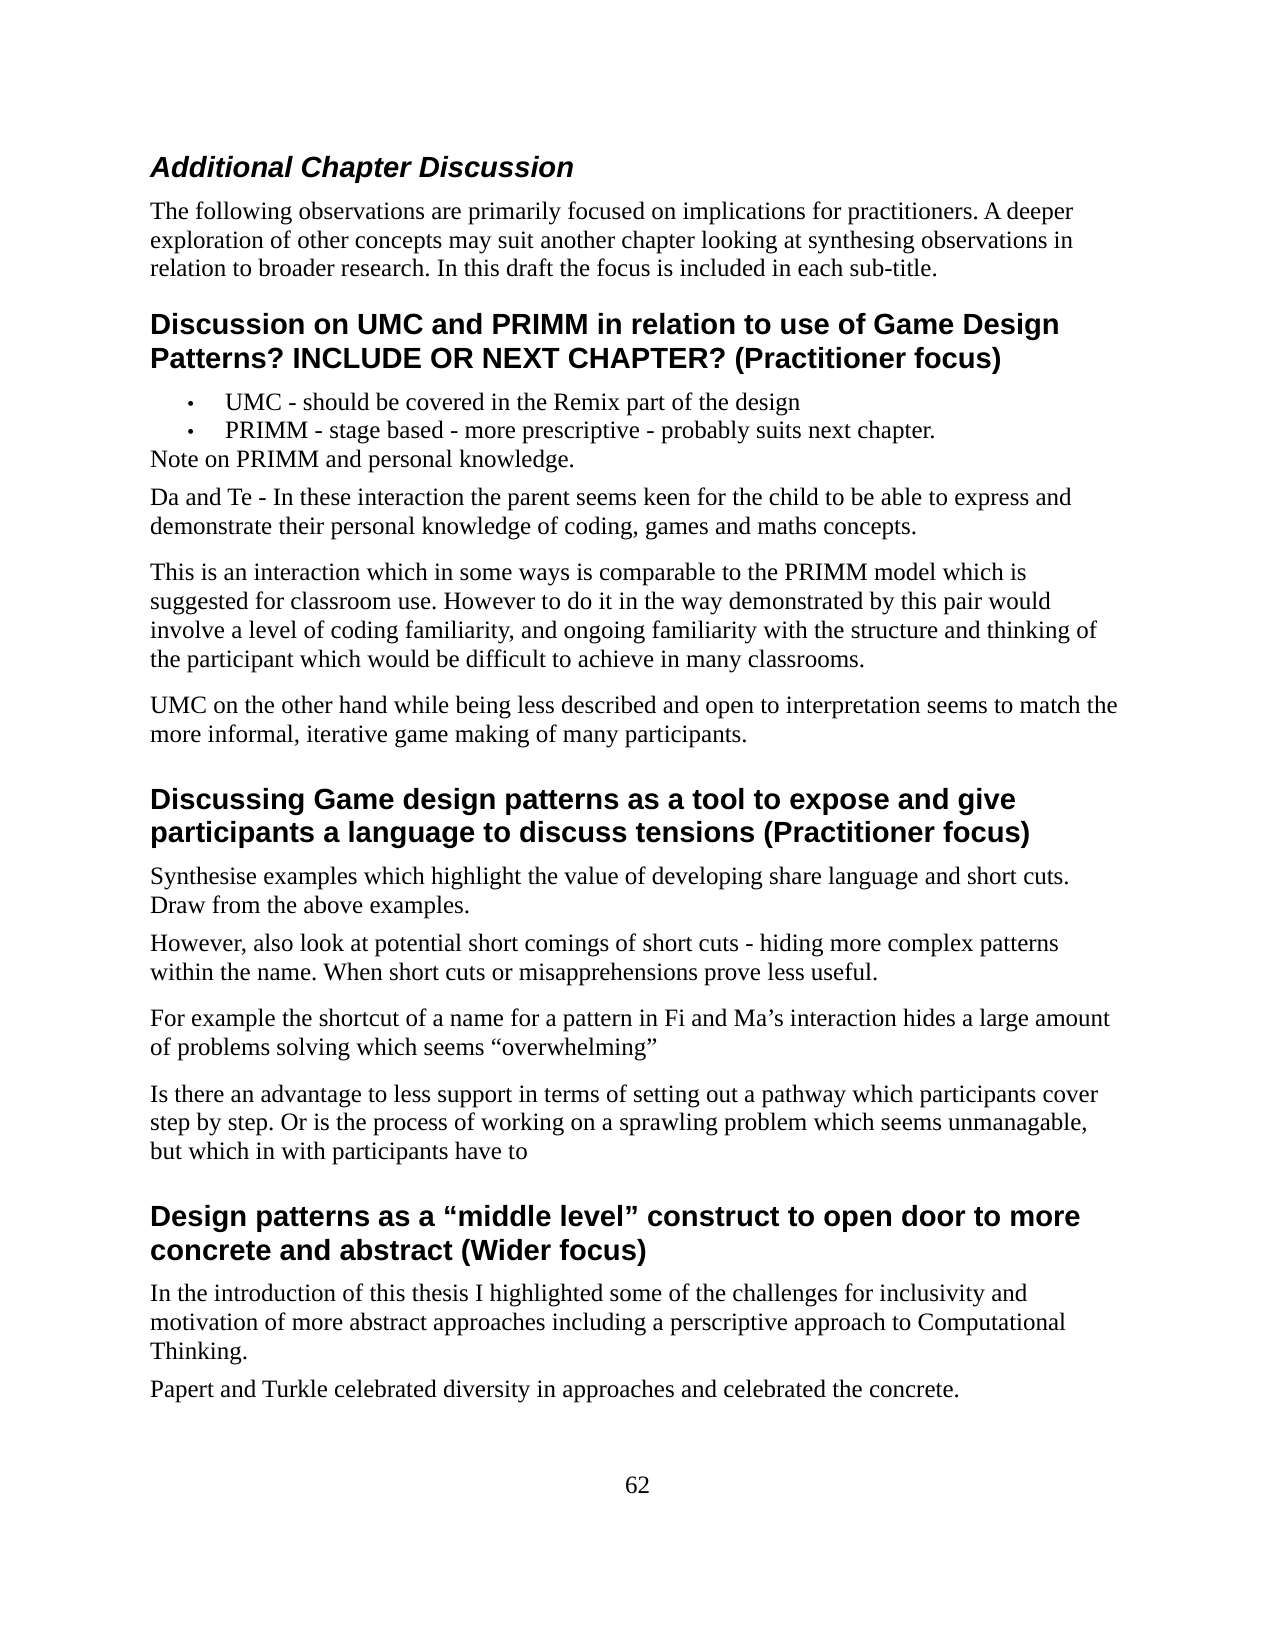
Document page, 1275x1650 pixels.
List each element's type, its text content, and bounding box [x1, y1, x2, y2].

text Note on PRIMM and personal knowledge. [150, 444, 1125, 473]
subtitle Discussing Game design patterns as a tool to expose and give participants a language to discuss tensions (Practitioner focus) [150, 782, 1125, 849]
text However, also look at potential short comings of short cuts - hiding more complex patterns within the name. When short cuts or misapprehensions prove less useful. [150, 928, 1125, 985]
list UMC - should be covered in the Remix part of the design [187, 387, 1125, 416]
subtitle Discussion on UMC and PRIMM in relation to use of Game Design Patterns? INCLUDE OR NEXT CHAPTER? (Practitioner focus) [150, 307, 1125, 374]
text Papert and Turkle celebrated diversity in approaches and celebrated the concrete. [150, 1374, 1125, 1402]
subtitle Design patterns as a “middle level” construct to open door to more concrete and abstract (Wider focus) [150, 1199, 1125, 1266]
text In the introduction of this thesis I highlighted some of the challenges for inclusivity and motivation of more abstract approaches including a perscriptive approach to Computational Thinking. [150, 1278, 1125, 1365]
text UMC on the other hand while being less described and open to interpretation seems to match the more informal, iterative game making of many participants. [150, 690, 1125, 748]
subtitle Additional Chapter Discussion [150, 150, 1125, 183]
text For example the shortcut of a name for a pattern in Fi and Ma’s interaction hides a large amount of problems solving which seems “overwhelming” [150, 1003, 1125, 1061]
list PRIMM - stage based - more prescriptive - probably suits next chapter. [187, 416, 1125, 444]
text Da and Te - In these interaction the parent seems keen for the child to be able to express and demonstrate their personal knowledge of coding, games and maths concepts. [150, 482, 1125, 539]
text The following observations are primarily focused on implications for practitioners. A deeper exploration of other concepts may suit another chapter looking at synthesing observations in relation to broader research. In this draft the focus is included in each sub-title. [150, 196, 1125, 282]
text Is there an advantage to less support in terms of setting out a pathway which participants cover step by step. Or is the process of working on a sprawling problem which seems unmanagable, but which in with participants have to [150, 1079, 1125, 1165]
text This is an interaction which in some ways is comparable to the PRIMM model which is suggested for classroom use. However to do it in the way demonstrated by this pair would involve a level of coding familiarity, and ongoing familiarity with the structure and thinking of the participant which would be difficult to achieve in many classrooms. [150, 557, 1125, 672]
text Synthesise examples which highlight the value of developing share language and short cuts. Draw from the above examples. [150, 861, 1125, 919]
